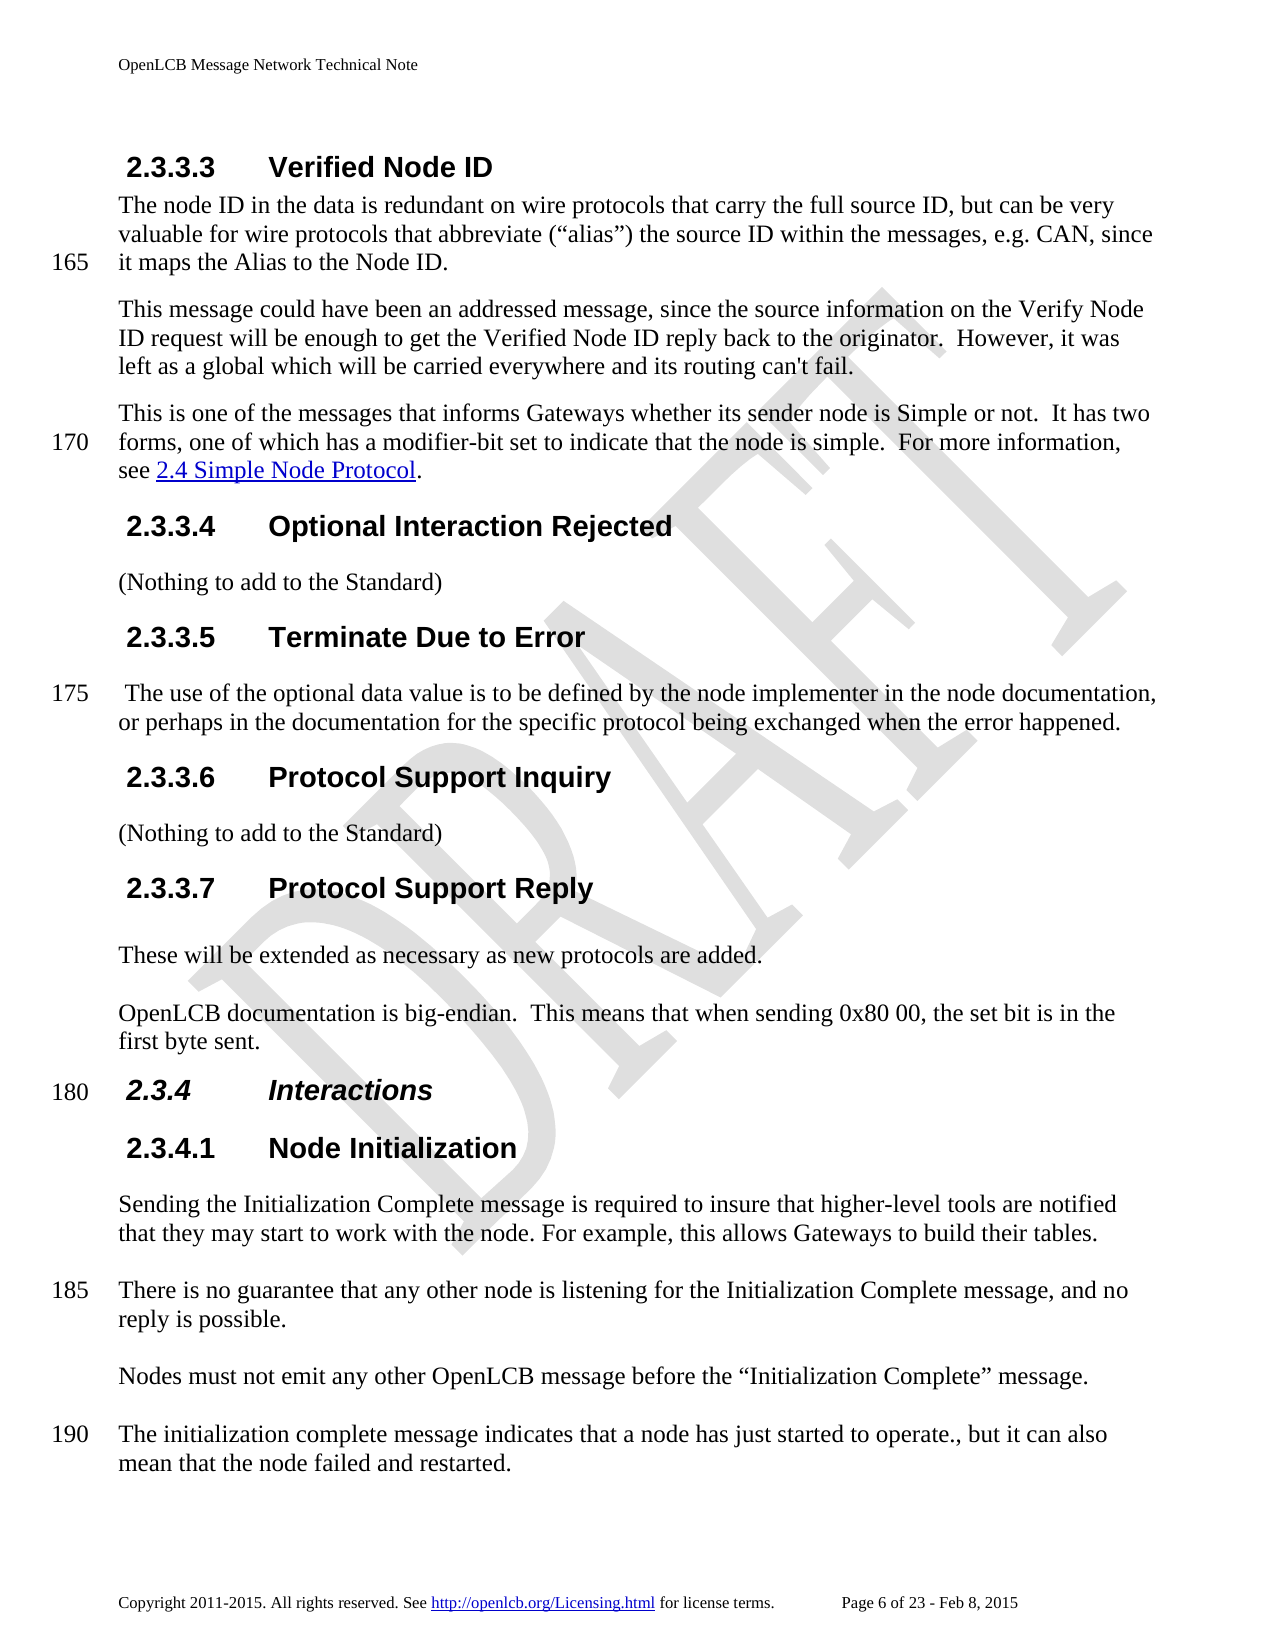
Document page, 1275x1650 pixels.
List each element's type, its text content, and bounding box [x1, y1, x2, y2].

subtitle Terminate Due to Error [118, 620, 565, 654]
text There is no guarantee that any other node is listening for the Initialization Complete message, and no reply is possible. [118, 1275, 1157, 1333]
subtitle Protocol Support Reply [736, 871, 1157, 905]
text (Nothing to add to the Standard) [556, 818, 698, 847]
subtitle Verified Node ID [118, 150, 1157, 183]
text The initialization complete message indicates that a node has just started to operate., but it can also mean that the node failed and restarted. [118, 1419, 1157, 1476]
subtitle [1002, 509, 1157, 542]
subtitle Protocol Support Reply [118, 871, 456, 905]
subtitle Node Initialization [549, 1131, 1157, 1165]
text These will be extended as necessary as new protocols are added. [425, 940, 520, 969]
subtitle Interactions [540, 1073, 1157, 1106]
text OpenLCB documentation is big-endian. This means that when sending 0x80 00, the set bit is in the first byte sent. [486, 998, 607, 1055]
text OpenLCB documentation is big-endian. This means that when sending 0x80 00, the set bit is in the first byte sent. [118, 998, 296, 1055]
text The use of the optional data value is to be defined by the node implementer in the node documentation, or perhaps in the documentation for the specific protocol being exchanged when the error happened. [602, 678, 707, 735]
text These will be extended as necessary as new protocols are added. [751, 940, 1157, 969]
subtitle Protocol Support Inquiry [926, 760, 1157, 794]
text This message could have been an addressed message, since the source information on the Verify Node ID request will be enough to get the Verified Node ID reply back to the originator. However, it was left as a global which will be carried everywhere and its routing can't fail. [849, 294, 1157, 380]
subtitle Protocol Support Inquiry [413, 773, 491, 794]
text This is one of the messages that informs Gateways whether its sender node is Simple or not. It has two forms, one of which has a modifier-bit set to indicate that the node is simple. For more information, see 2.4 Simple Node Protocol. [118, 398, 933, 484]
text These will be extended as necessary as new protocols are added. [537, 940, 662, 969]
text (Nothing to add to the Standard) [413, 818, 539, 847]
text Sending the Initialization Complete message is required to insure that higher-level tools are notified that they may start to work with the node. For example, this allows Gateways to build their tables. [118, 1189, 463, 1246]
subtitle Protocol Support Reply [575, 871, 738, 905]
subtitle Protocol Support Inquiry [499, 760, 662, 794]
text [1060, 567, 1157, 595]
subtitle Interactions [118, 1073, 347, 1106]
subtitle Protocol Support Inquiry [734, 770, 792, 794]
subtitle Protocol Support Inquiry [659, 760, 728, 794]
text Nodes must not emit any other OpenLCB message before the “Initialization Complete” message. [118, 1361, 1157, 1390]
subtitle Node Initialization [416, 1131, 528, 1165]
text This message could have been an addressed message, since the source information on the Verify Node ID request will be enough to get the Verified Node ID reply back to the originator. However, it was left as a global which will be carried everywhere and its routing can't fail. [118, 294, 873, 380]
subtitle Optional Interaction Rejected [118, 509, 690, 542]
text These will be extended as necessary as new protocols are added. [678, 940, 750, 961]
text (Nothing to add to the Standard) [118, 818, 398, 847]
text [759, 567, 853, 595]
subtitle Terminate Due to Error [1066, 620, 1157, 654]
subtitle Node Initialization [118, 1131, 406, 1165]
text The use of the optional data value is to be defined by the node implementer in the node documentation, or perhaps in the documentation for the specific protocol being exchanged when the error happened. [679, 678, 883, 735]
subtitle Interactions [358, 1073, 522, 1106]
text OpenLCB documentation is big-endian. This means that when sending 0x80 00, the set bit is in the first byte sent. [283, 998, 491, 1055]
subtitle Terminate Due to Error [832, 620, 1065, 654]
subtitle [701, 509, 991, 542]
subtitle Protocol Support Inquiry [800, 760, 916, 794]
text These will be extended as necessary as new protocols are added. [246, 940, 408, 969]
text This is one of the messages that informs Gateways whether its sender node is Simple or not. It has two forms, one of which has a modifier-bit set to indicate that the node is simple. For more information, see 2.4 Simple Node Protocol. [891, 398, 1157, 484]
subtitle Terminate Due to Error [594, 620, 802, 654]
text The node ID in the data is redundant on wire protocols that carry the full source ID, but can be very valuable for wire protocols that abbreviate (“alias”) the source ID within the messages, e.g. CAN, since it maps the Alias to the Node ID. [118, 190, 1157, 276]
text OpenLCB documentation is big-endian. This means that when sending 0x80 00, the set bit is in the first byte sent. [593, 998, 1157, 1055]
text (Nothing to add to the Standard) [704, 818, 850, 847]
text (Nothing to add to the Standard) [873, 818, 1157, 847]
text [861, 567, 1044, 595]
text The use of the optional data value is to be defined by the node implementer in the node documentation, or perhaps in the documentation for the specific protocol being exchanged when the error happened. [118, 678, 609, 735]
text The use of the optional data value is to be defined by the node implementer in the node documentation, or perhaps in the documentation for the specific protocol being exchanged when the error happened. [870, 678, 1157, 735]
text These will be extended as necessary as new protocols are added. [118, 940, 227, 969]
text Sending the Initialization Complete message is required to insure that higher-level tools are notified that they may start to work with the node. For example, this allows Gateways to build their tables. [474, 1189, 1157, 1246]
subtitle Protocol Support Reply [466, 871, 549, 905]
text (Nothing to add to the Standard) [118, 567, 743, 595]
subtitle Protocol Support Inquiry [118, 760, 408, 794]
